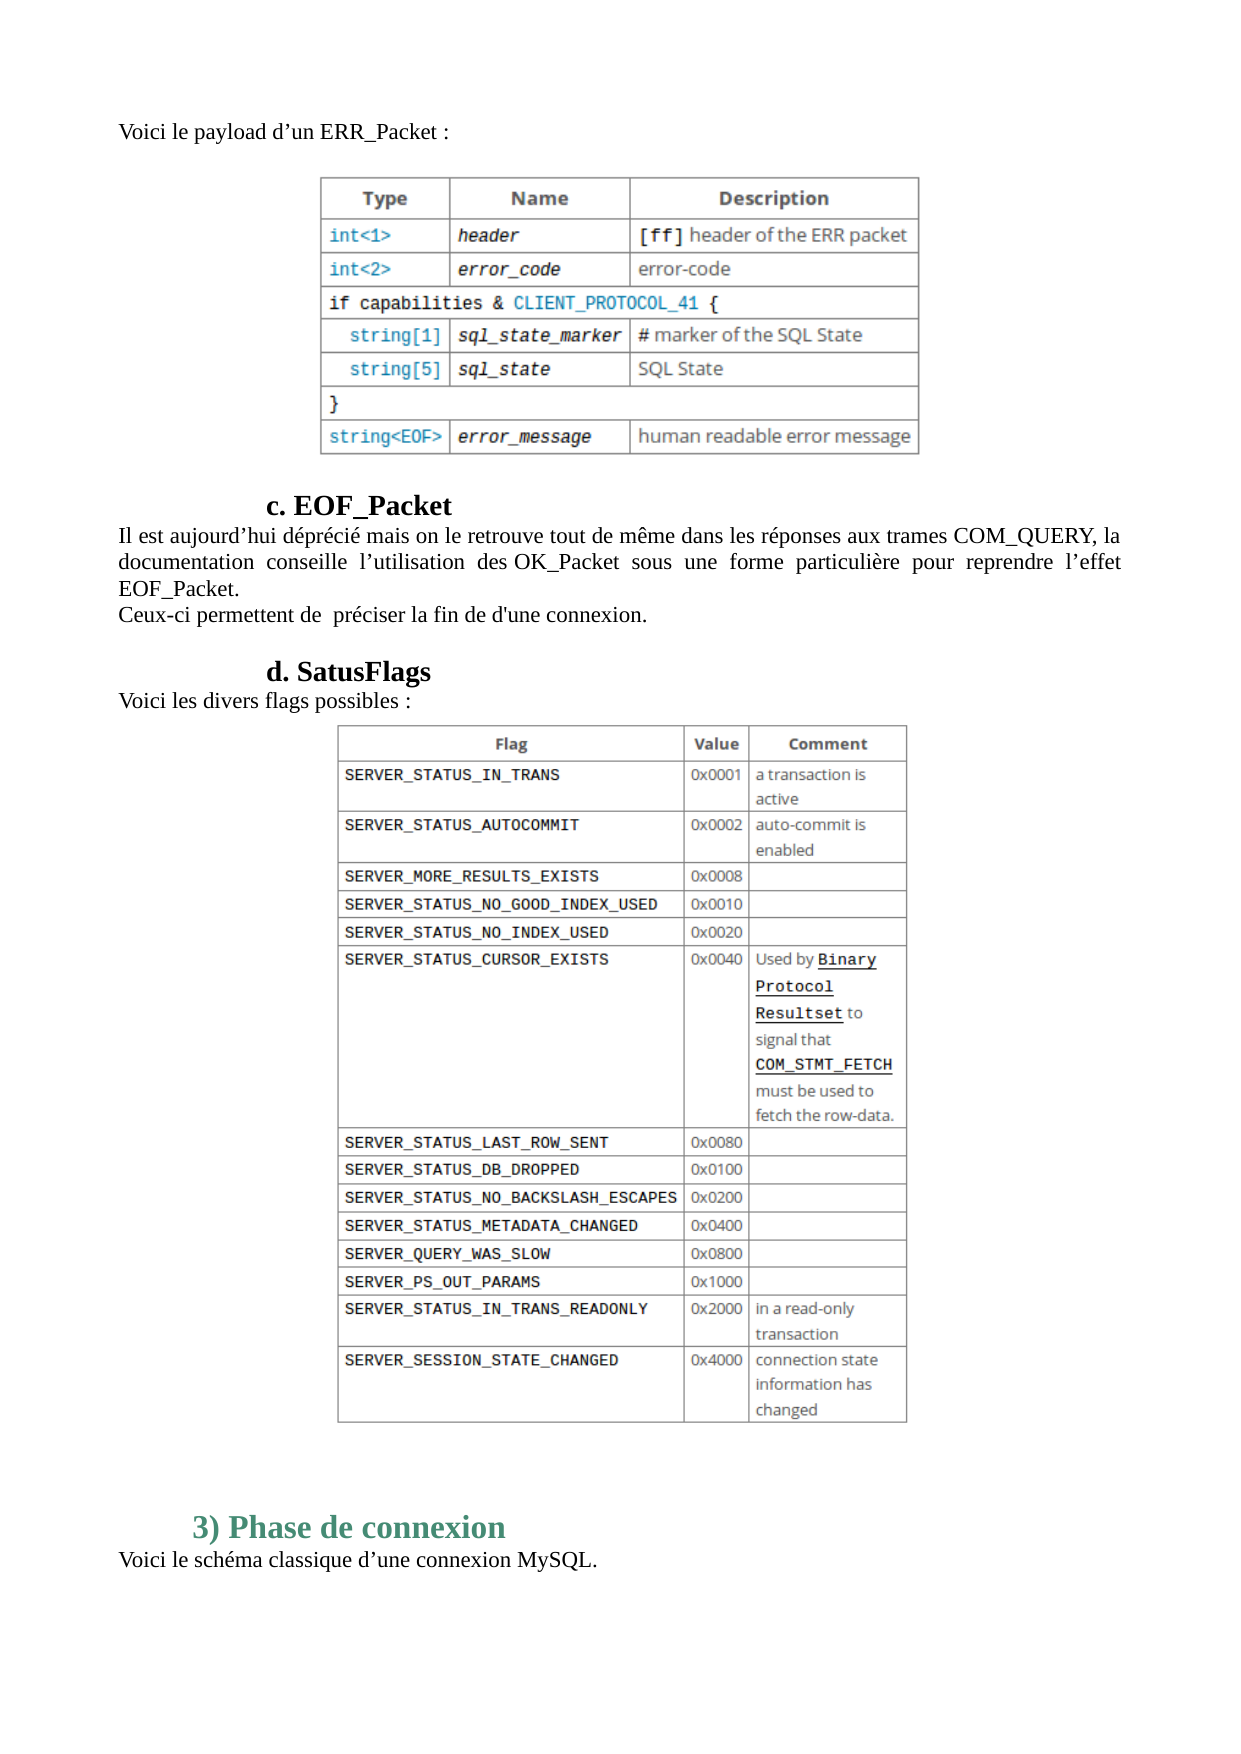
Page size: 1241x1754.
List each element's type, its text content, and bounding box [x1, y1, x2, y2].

text c. EOF_Packet [118, 488, 1122, 522]
text Voici le payload d’un ERR_Packet : [118, 118, 1122, 144]
text Voici les divers flags possibles : [118, 687, 1122, 714]
picture [330, 713, 911, 1429]
text 3) Phase de connexion [118, 1507, 1122, 1546]
text Il est aujourd’hui déprécié mais on le retrouve tout de même dans les réponses aux trames COM_QUERY, la documentation conseille l’utilisation des OK_Packet sous une forme particulière pour reprendre l’effet EOF_Packet. [118, 522, 1122, 601]
text Ceux-ci permettent de préciser la fin de d'une connexion. [118, 601, 1122, 627]
picture [316, 170, 924, 462]
text d. SatusFlags [118, 654, 1122, 687]
text Voici le schéma classique d’une connexion MySQL. [118, 1546, 1122, 1572]
